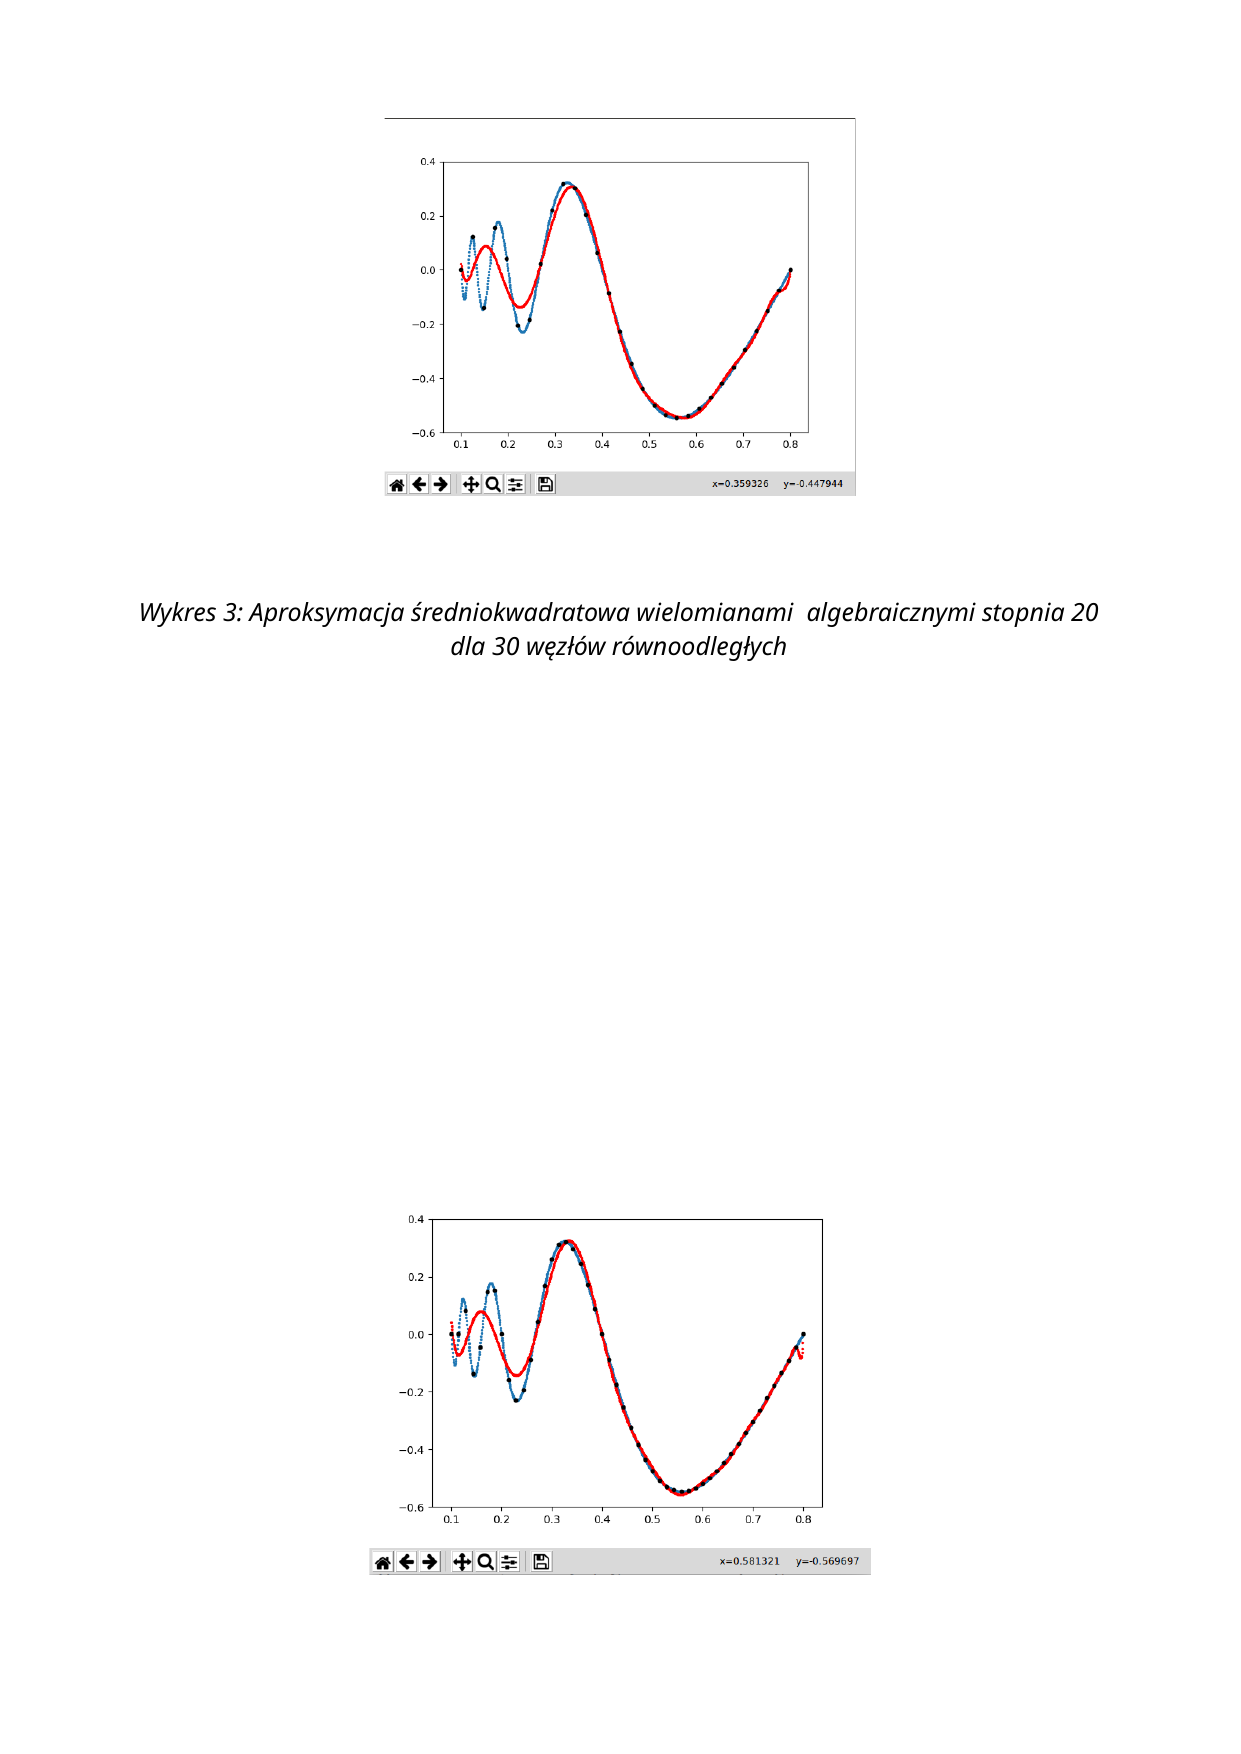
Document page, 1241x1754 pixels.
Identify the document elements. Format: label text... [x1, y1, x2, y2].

picture [369, 1174, 871, 1575]
picture [384, 118, 856, 496]
text Wykres 3: Aproksymacja średniokwadratowa wielomianami algebraicznymi stopnia 20 dla 30 węzłów równoodległych [118, 595, 1122, 663]
